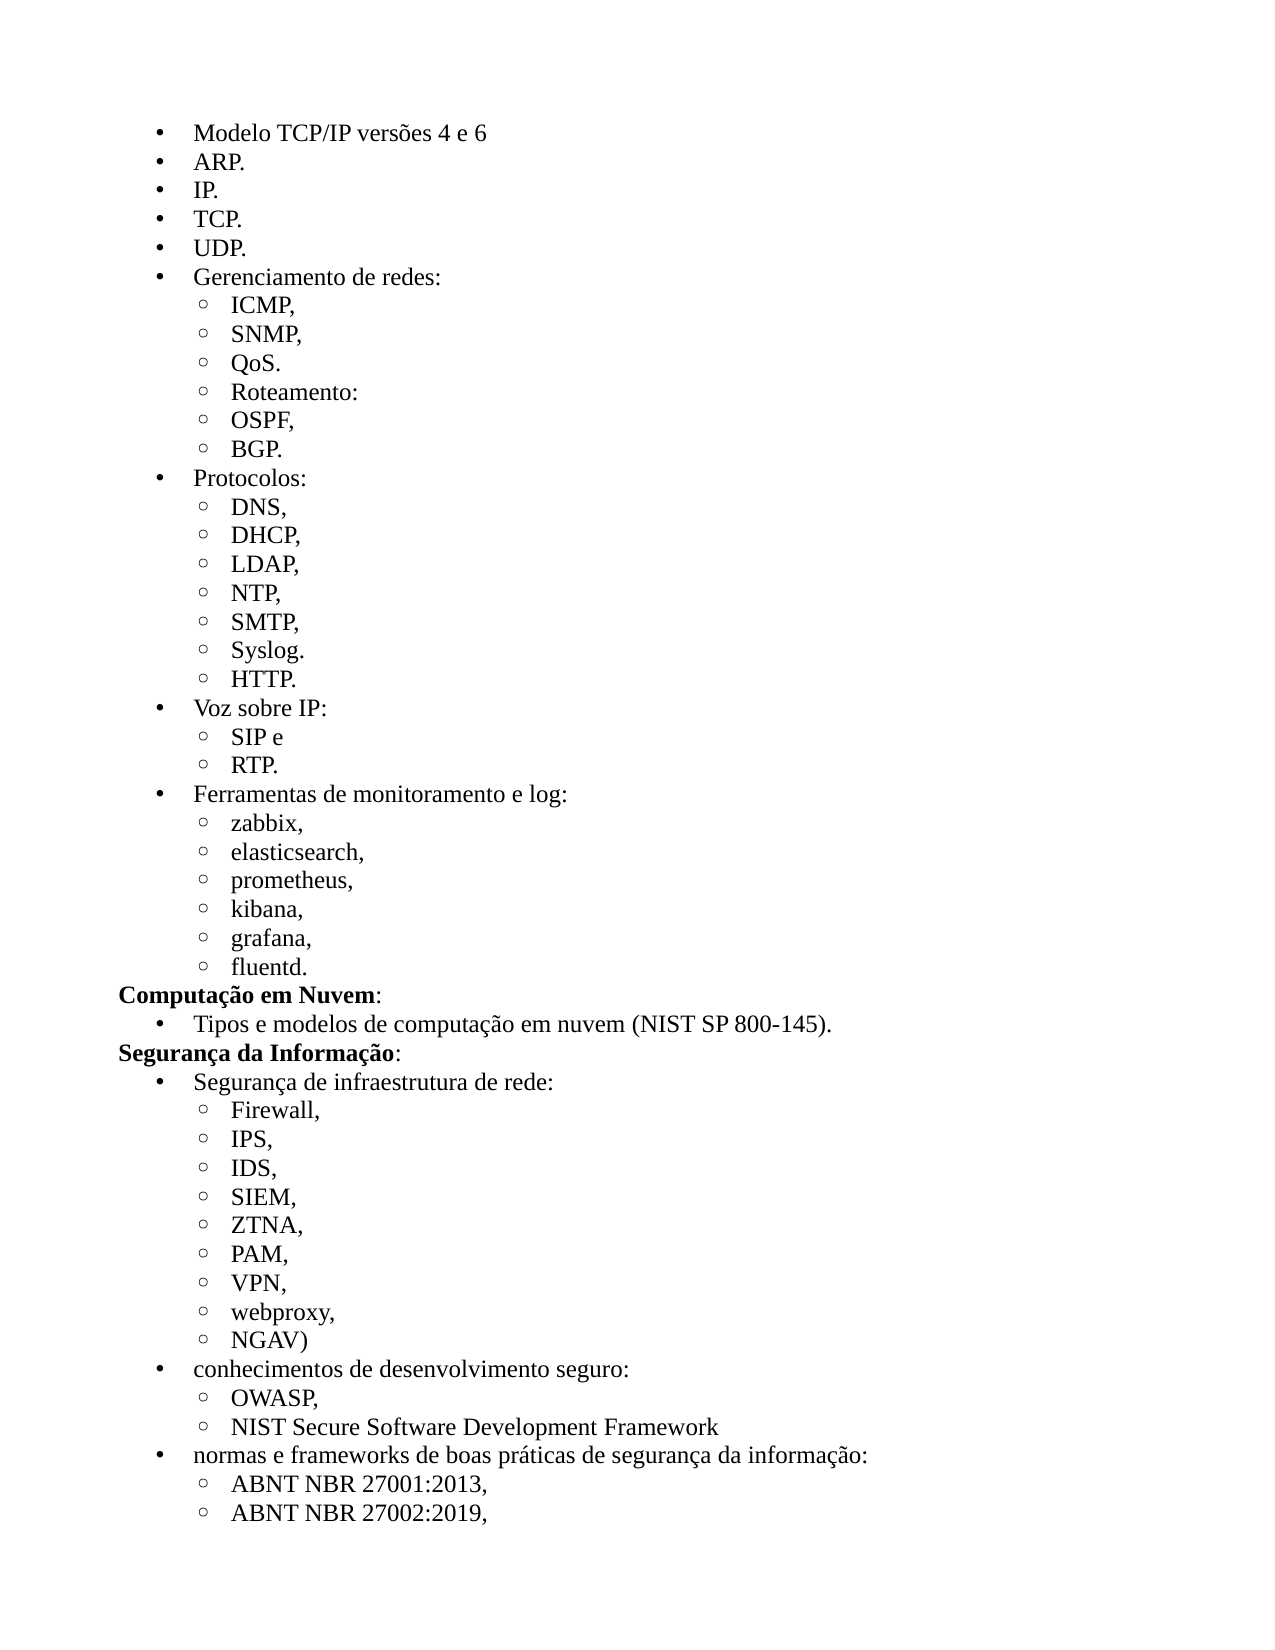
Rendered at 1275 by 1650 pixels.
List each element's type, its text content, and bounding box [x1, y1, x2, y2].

list OSPF, [193, 406, 1157, 434]
list IDS, [193, 1153, 1157, 1182]
list Firewall, [193, 1096, 1157, 1124]
list PAM, [193, 1239, 1157, 1268]
list ARP. [156, 147, 1157, 176]
list grafana, [193, 923, 1157, 952]
list QoS. [193, 348, 1157, 377]
list elasticsearch, [193, 837, 1157, 866]
list Modelo TCP/IP versões 4 e 6 [156, 118, 1157, 147]
text Computação em Nuvem: [118, 981, 1157, 1009]
list IPS, [193, 1124, 1157, 1153]
list DNS, [193, 492, 1157, 521]
list zabbix, [193, 808, 1157, 837]
list ZTNA, [193, 1211, 1157, 1239]
list NGAV) [193, 1326, 1157, 1354]
list SMTP, [193, 607, 1157, 636]
list fluentd. [193, 952, 1157, 981]
list Gerenciamento de redes: [156, 262, 1157, 291]
list TCP. [156, 204, 1157, 233]
list ABNT NBR 27002:2019, [193, 1498, 1157, 1527]
list Segurança de infraestrutura de rede: [156, 1067, 1157, 1096]
list Roteamento: [193, 377, 1157, 406]
list Ferramentas de monitoramento e log: [156, 779, 1157, 808]
list RTP. [193, 751, 1157, 779]
list NTP, [193, 578, 1157, 607]
list kibana, [193, 894, 1157, 923]
list UDP. [156, 233, 1157, 262]
list webproxy, [193, 1297, 1157, 1326]
list Protocolos: [156, 463, 1157, 492]
list HTTP. [193, 664, 1157, 693]
text Segurança da Informação: [118, 1038, 1157, 1067]
list DHCP, [193, 521, 1157, 549]
list conhecimentos de desenvolvimento seguro: [156, 1354, 1157, 1383]
list prometheus, [193, 866, 1157, 894]
list Tipos e modelos de computação em nuvem (NIST SP 800-145). [156, 1009, 1157, 1038]
list ICMP, [193, 291, 1157, 319]
list SIP e [193, 722, 1157, 751]
list BGP. [193, 434, 1157, 463]
list LDAP, [193, 549, 1157, 578]
list OWASP, [193, 1383, 1157, 1412]
list IP. [156, 176, 1157, 204]
list Voz sobre IP: [156, 693, 1157, 722]
list SNMP, [193, 319, 1157, 348]
list SIEM, [193, 1182, 1157, 1211]
list NIST Secure Software Development Framework [193, 1412, 1157, 1441]
list VPN, [193, 1268, 1157, 1297]
list ABNT NBR 27001:2013, [193, 1469, 1157, 1498]
list Syslog. [193, 636, 1157, 664]
list normas e frameworks de boas práticas de segurança da informação: [156, 1441, 1157, 1469]
